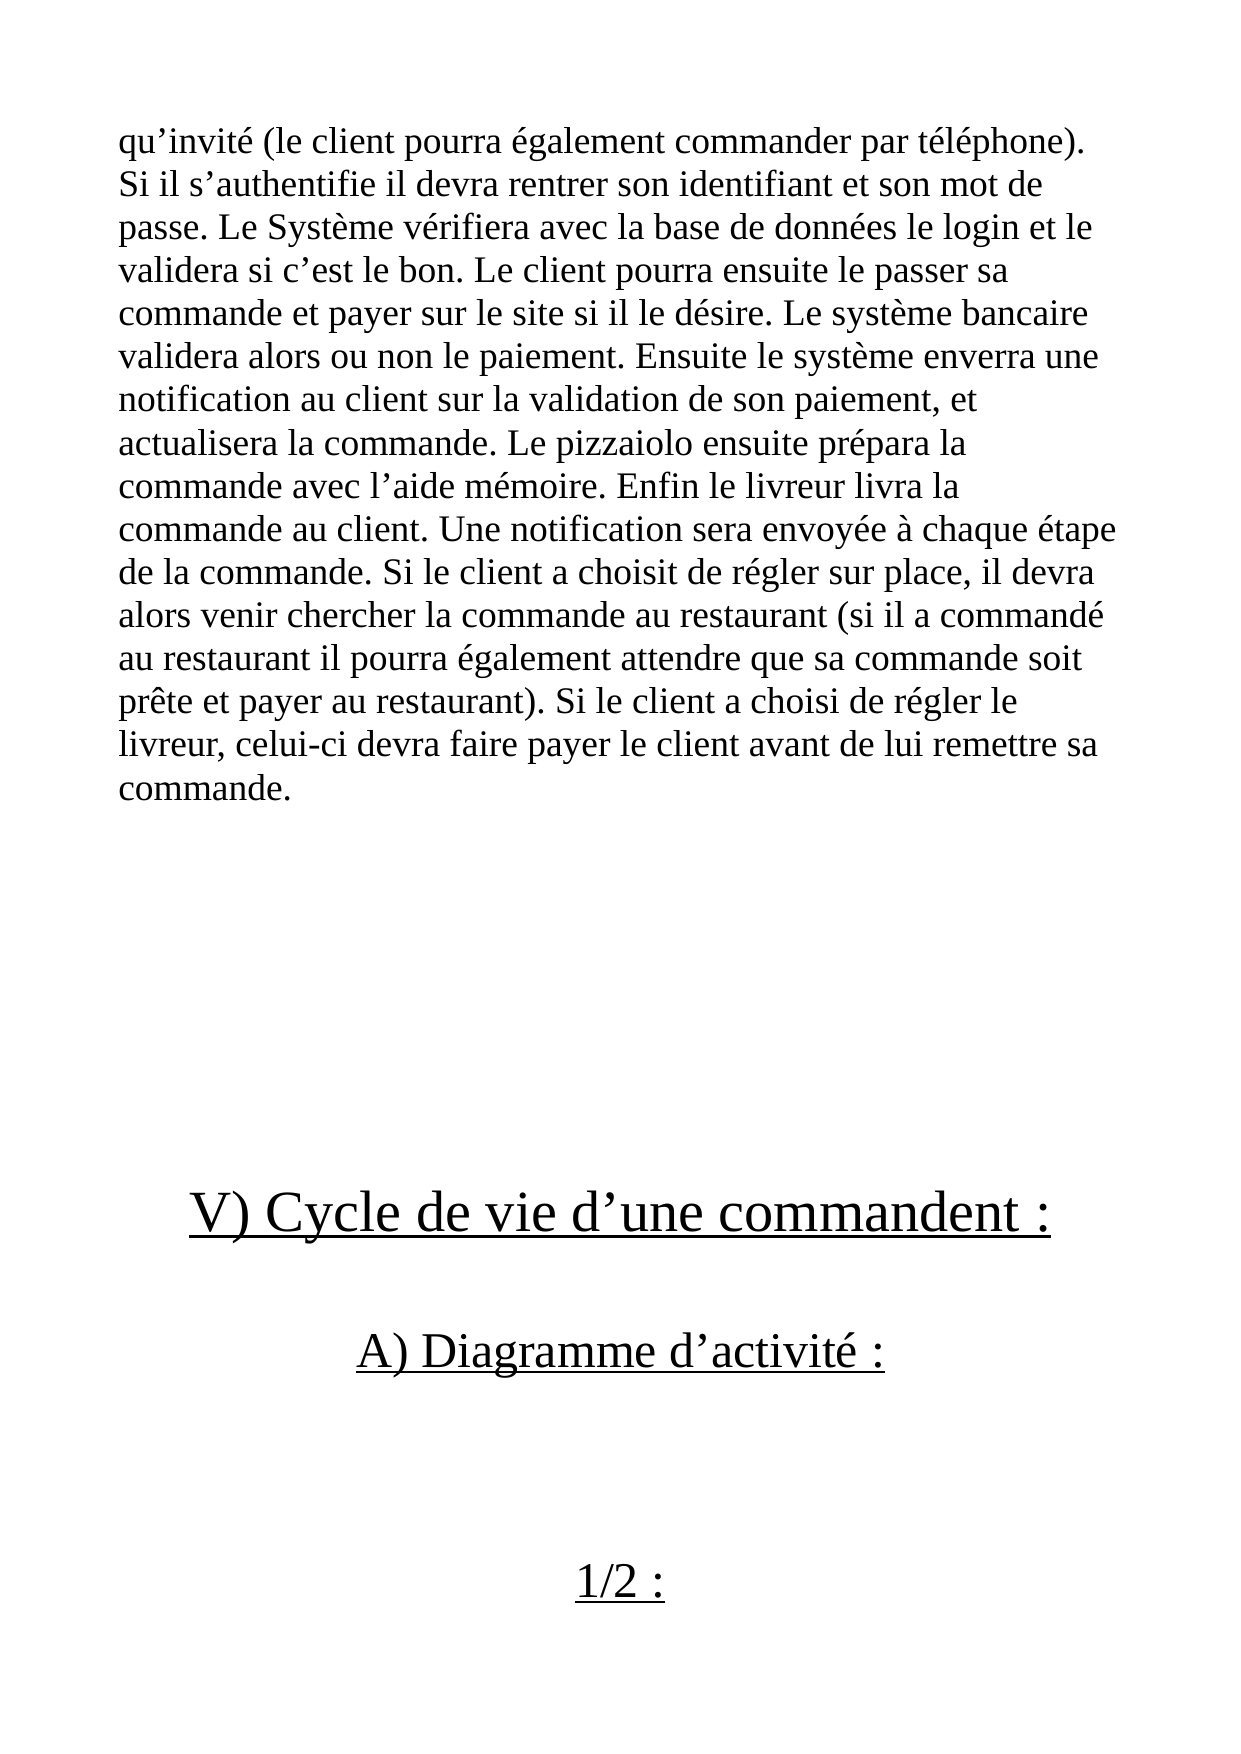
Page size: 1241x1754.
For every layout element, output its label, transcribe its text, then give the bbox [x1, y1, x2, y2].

text A) Diagramme d’activité : [118, 1321, 1122, 1378]
text V) Cycle de vie d’une commandent : [118, 1177, 1122, 1244]
text qu’invité (le client pourra également commander par téléphone). Si il s’authentifie il devra rentrer son identifiant et son mot de passe. Le Système vérifiera avec la base de données le login et le validera si c’est le bon. Le client pourra ensuite le passer sa commande et payer sur le site si il le désire. Le système bancaire validera alors ou non le paiement. Ensuite le système enverra une notification au client sur la validation de son paiement, et actualisera la commande. Le pizzaiolo ensuite prépara la commande avec l’aide mémoire. Enfin le livreur livra la commande au client. Une notification sera envoyée à chaque étape de la commande. Si le client a choisit de régler sur place, il devra alors venir chercher la commande au restaurant (si il a commandé au restaurant il pourra également attendre que sa commande soit prête et payer au restaurant). Si le client a choisi de régler le livreur, celui-ci devra faire payer le client avant de lui remettre sa commande. [118, 118, 1122, 808]
text 1/2 : [118, 1551, 1122, 1608]
